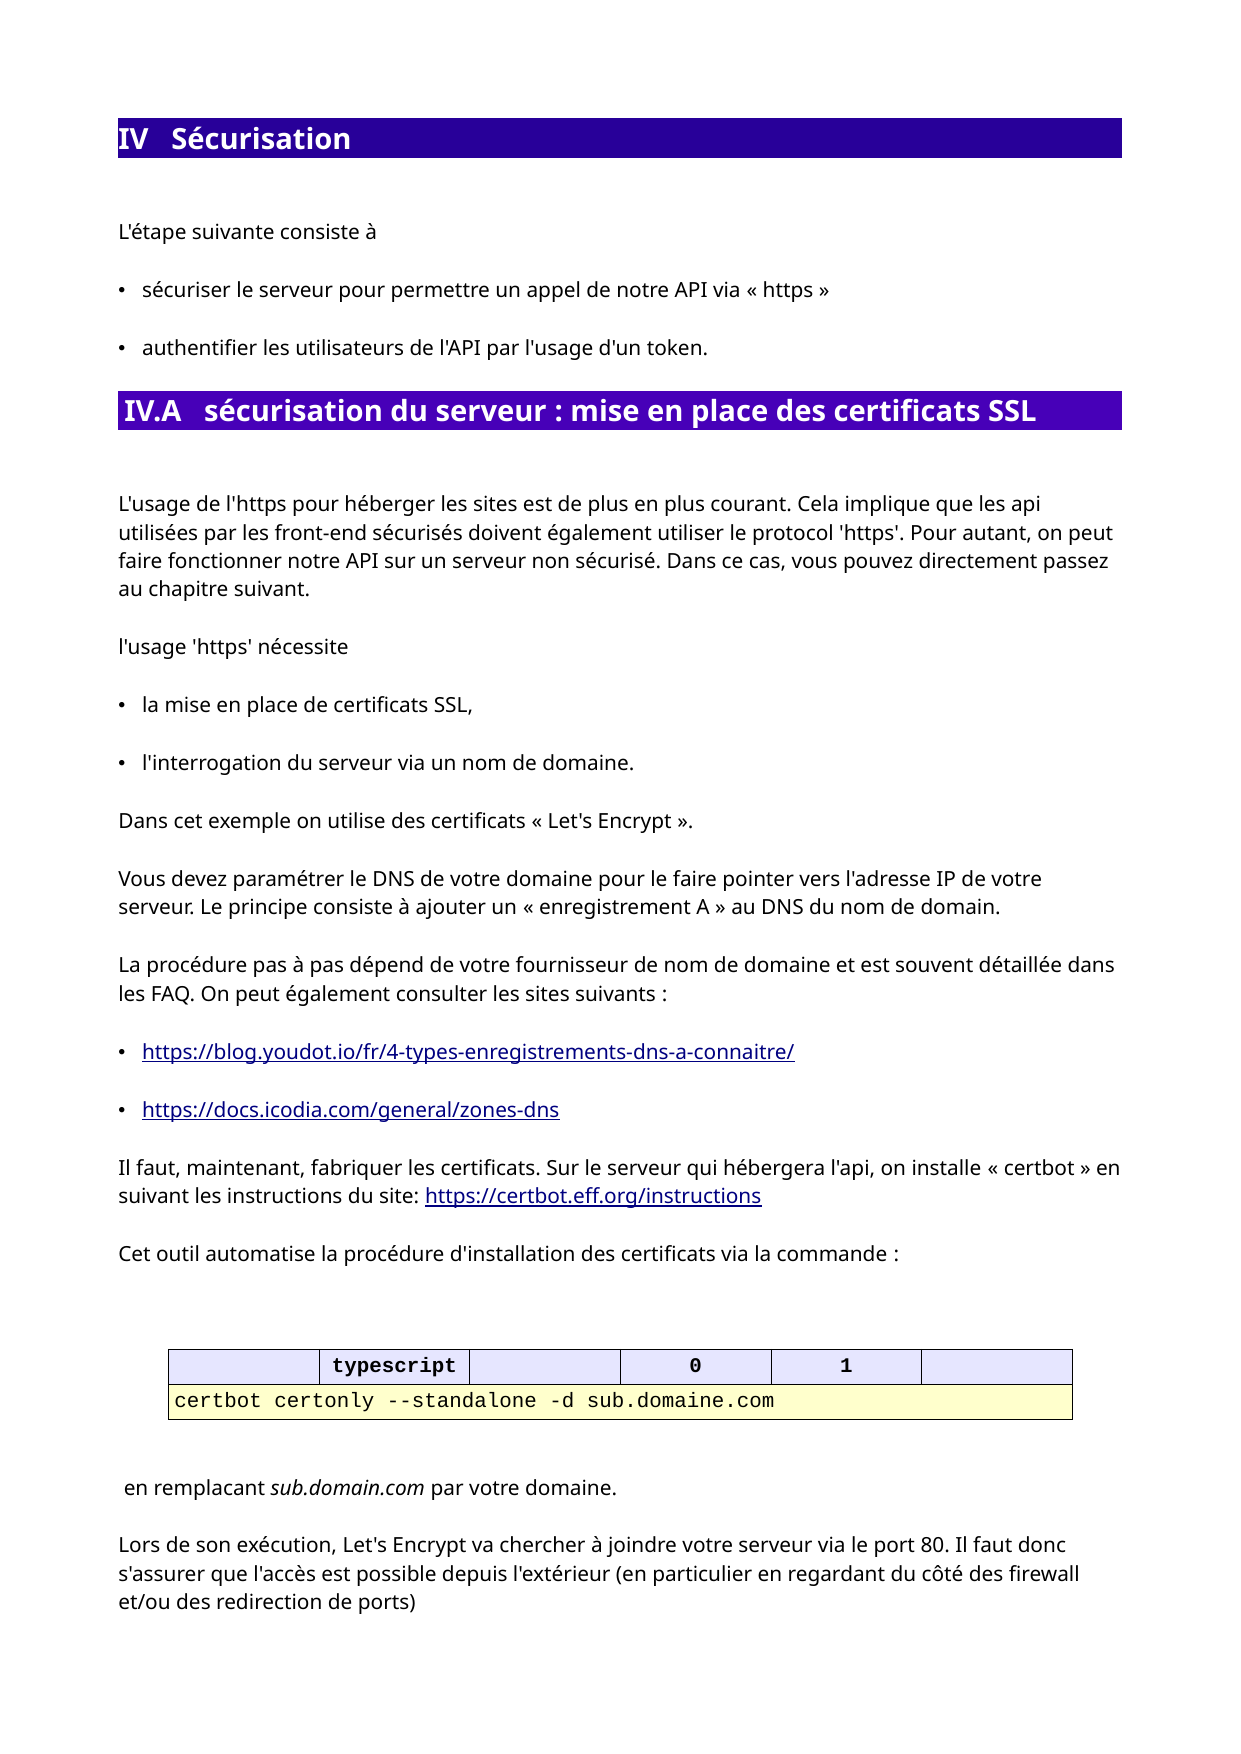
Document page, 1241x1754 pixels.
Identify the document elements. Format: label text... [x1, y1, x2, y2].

text L'étape suivante consiste à [118, 217, 1122, 245]
text Cet outil automatise la procédure d'installation des certificats via la commande : [118, 1239, 1122, 1267]
list https://blog.youdot.io/fr/4-types-enregistrements-dns-a-connaitre/ [118, 1037, 1122, 1065]
text en remplacant sub.domain.com par votre domaine. [118, 1473, 1122, 1501]
list sécuriser le serveur pour permettre un appel de notre API via « https » [118, 275, 1122, 303]
table_cell certbot certonly --standalone -d sub.domaine.com [169, 1385, 1072, 1419]
table_header 0 [621, 1350, 771, 1384]
list la mise en place de certificats SSL, [118, 690, 1122, 719]
text Dans cet exemple on utilise des certificats « Let's Encrypt ». [118, 806, 1122, 834]
table_header 1 [772, 1350, 921, 1384]
table_header typescript [320, 1350, 469, 1384]
text Il faut, maintenant, fabriquer les certificats. Sur le serveur qui hébergera l'api, on installe « certbot » en suivant les instructions du site: https://certbot.eff.org/instructions [118, 1153, 1122, 1209]
text La procédure pas à pas dépend de votre fournisseur de nom de domaine et est souvent détaillée dans les FAQ. On peut également consulter les sites suivants : [118, 950, 1122, 1007]
list https://docs.icodia.com/general/zones-dns [118, 1095, 1122, 1123]
text l'usage 'https' nécessite [118, 632, 1122, 661]
subtitle sécurisation du serveur : mise en place des certificats SSL [118, 391, 1122, 430]
table_header [922, 1350, 1072, 1384]
text Vous devez paramétrer le DNS de votre domaine pour le faire pointer vers l'adresse IP de votre serveur. Le principe consiste à ajouter un « enregistrement A » au DNS du nom de domain. [118, 864, 1122, 921]
list l'interrogation du serveur via un nom de domaine. [118, 748, 1122, 777]
list authentifier les utilisateurs de l'API par l'usage d'un token. [118, 333, 1122, 361]
subtitle Sécurisation [118, 118, 1122, 158]
text Lors de son exécution, Let's Encrypt va chercher à joindre votre serveur via le port 80. Il faut donc s'assurer que l'accès est possible depuis l'extérieur (en particulier en regardant du côté des firewall et/ou des redirection de ports) [118, 1531, 1122, 1616]
text L'usage de l'https pour héberger les sites est de plus en plus courant. Cela implique que les api utilisées par les front-end sécurisés doivent également utiliser le protocol 'https'. Pour autant, on peut faire fonctionner notre API sur un serveur non sécurisé. Dans ce cas, vous pouvez directement passez au chapitre suivant. [118, 489, 1122, 603]
table_header [470, 1350, 620, 1384]
table_header [169, 1350, 319, 1384]
